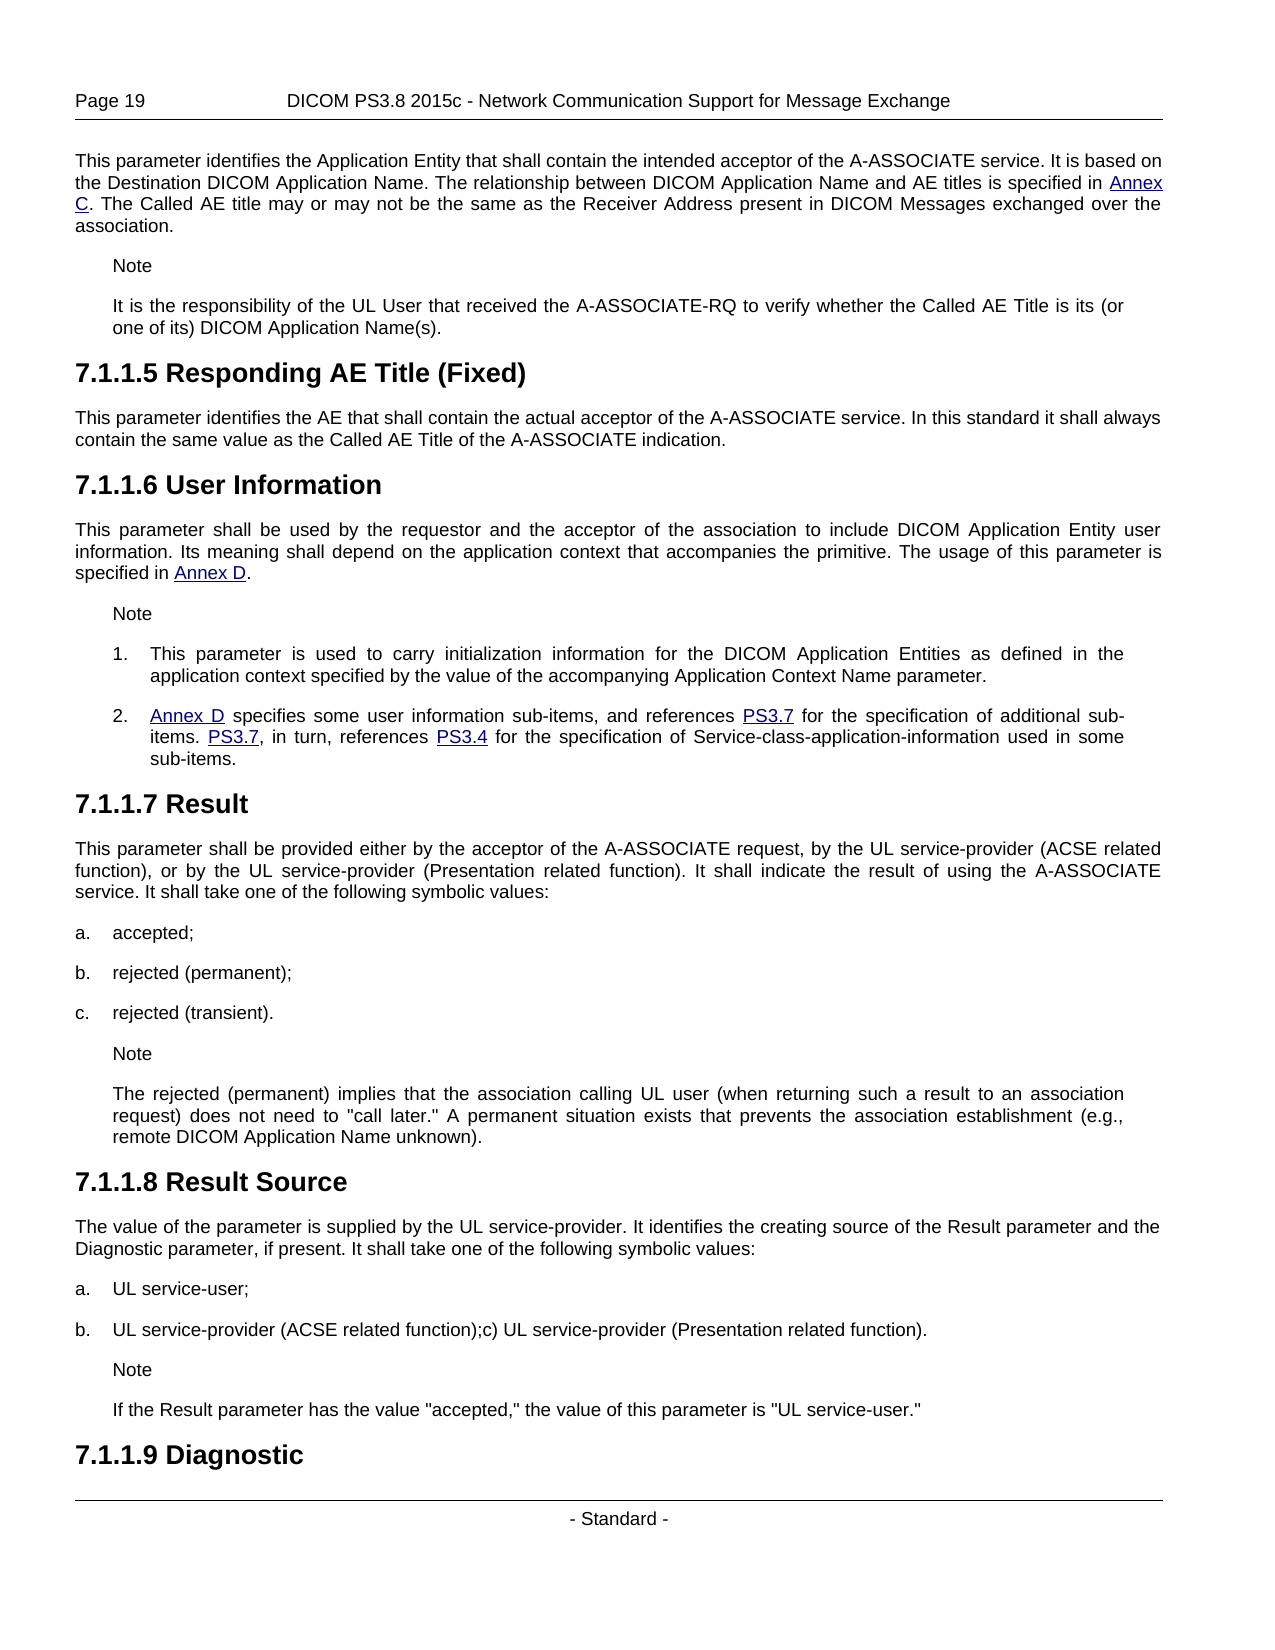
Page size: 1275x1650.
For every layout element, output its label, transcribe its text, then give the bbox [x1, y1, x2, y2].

list This parameter is used to carry initialization information for the DICOM Application Entities as defined in the application context specified by the value of the accompanying Application Context Name parameter. [112, 643, 1125, 686]
text If the Result parameter has the value "accepted," the value of this parameter is "UL service-user." [112, 1399, 1125, 1421]
text 7.1.1.6 User Information [75, 469, 1162, 500]
list UL service-provider (ACSE related function);c) UL service-provider (Presentation related function). [75, 1318, 1162, 1340]
text Note [112, 602, 1125, 624]
list UL service-user; [75, 1278, 1162, 1300]
text This parameter shall be provided either by the acceptor of the A-ASSOCIATE request, by the UL service-provider (ACSE related function), or by the UL service-provider (Presentation related function). It shall indicate the result of using the A-ASSOCIATE service. It shall take one of the following symbolic values: [75, 838, 1162, 903]
text 7.1.1.9 Diagnostic [75, 1439, 1162, 1471]
text This parameter identifies the Application Entity that shall contain the intended acceptor of the A-ASSOCIATE service. It is based on the Destination DICOM Application Name. The relationship between DICOM Application Name and AE titles is specified in Annex C. The Called AE title may or may not be the same as the Receiver Address present in DICOM Messages exchanged over the association. [75, 150, 1162, 236]
list rejected (transient). [75, 1002, 1162, 1024]
text The value of the parameter is supplied by the UL service-provider. It identifies the creating source of the Result parameter and the Diagnostic parameter, if present. It shall take one of the following symbolic values: [75, 1216, 1162, 1259]
text 7.1.1.7 Result [75, 788, 1162, 819]
list accepted; [75, 922, 1162, 943]
text Note [112, 1042, 1125, 1064]
text 7.1.1.8 Result Source [75, 1166, 1162, 1197]
text This parameter shall be used by the requestor and the acceptor of the association to include DICOM Application Entity user information. Its meaning shall depend on the application context that accompanies the primitive. The usage of this parameter is specified in Annex D. [75, 519, 1162, 584]
list rejected (permanent); [75, 962, 1162, 983]
text The rejected (permanent) implies that the association calling UL user (when returning such a result to an association request) does not need to "call later." A permanent situation exists that prevents the association establishment (e.g., remote DICOM Application Name unknown). [112, 1083, 1125, 1147]
list Annex D specifies some user information sub-items, and references PS3.7 for the specification of additional sub-items. PS3.7, in turn, references PS3.4 for the specification of Service-class-application-information used in some sub-items. [112, 705, 1125, 769]
text Note [112, 255, 1125, 277]
text 7.1.1.5 Responding AE Title (Fixed) [75, 357, 1162, 388]
text It is the responsibility of the UL User that received the A-ASSOCIATE-RQ to verify whether the Called AE Title is its (or one of its) DICOM Application Name(s). [112, 295, 1125, 338]
text Note [112, 1359, 1125, 1380]
text This parameter identifies the AE that shall contain the actual acceptor of the A-ASSOCIATE service. In this standard it shall always contain the same value as the Called AE Title of the A-ASSOCIATE indication. [75, 407, 1162, 450]
